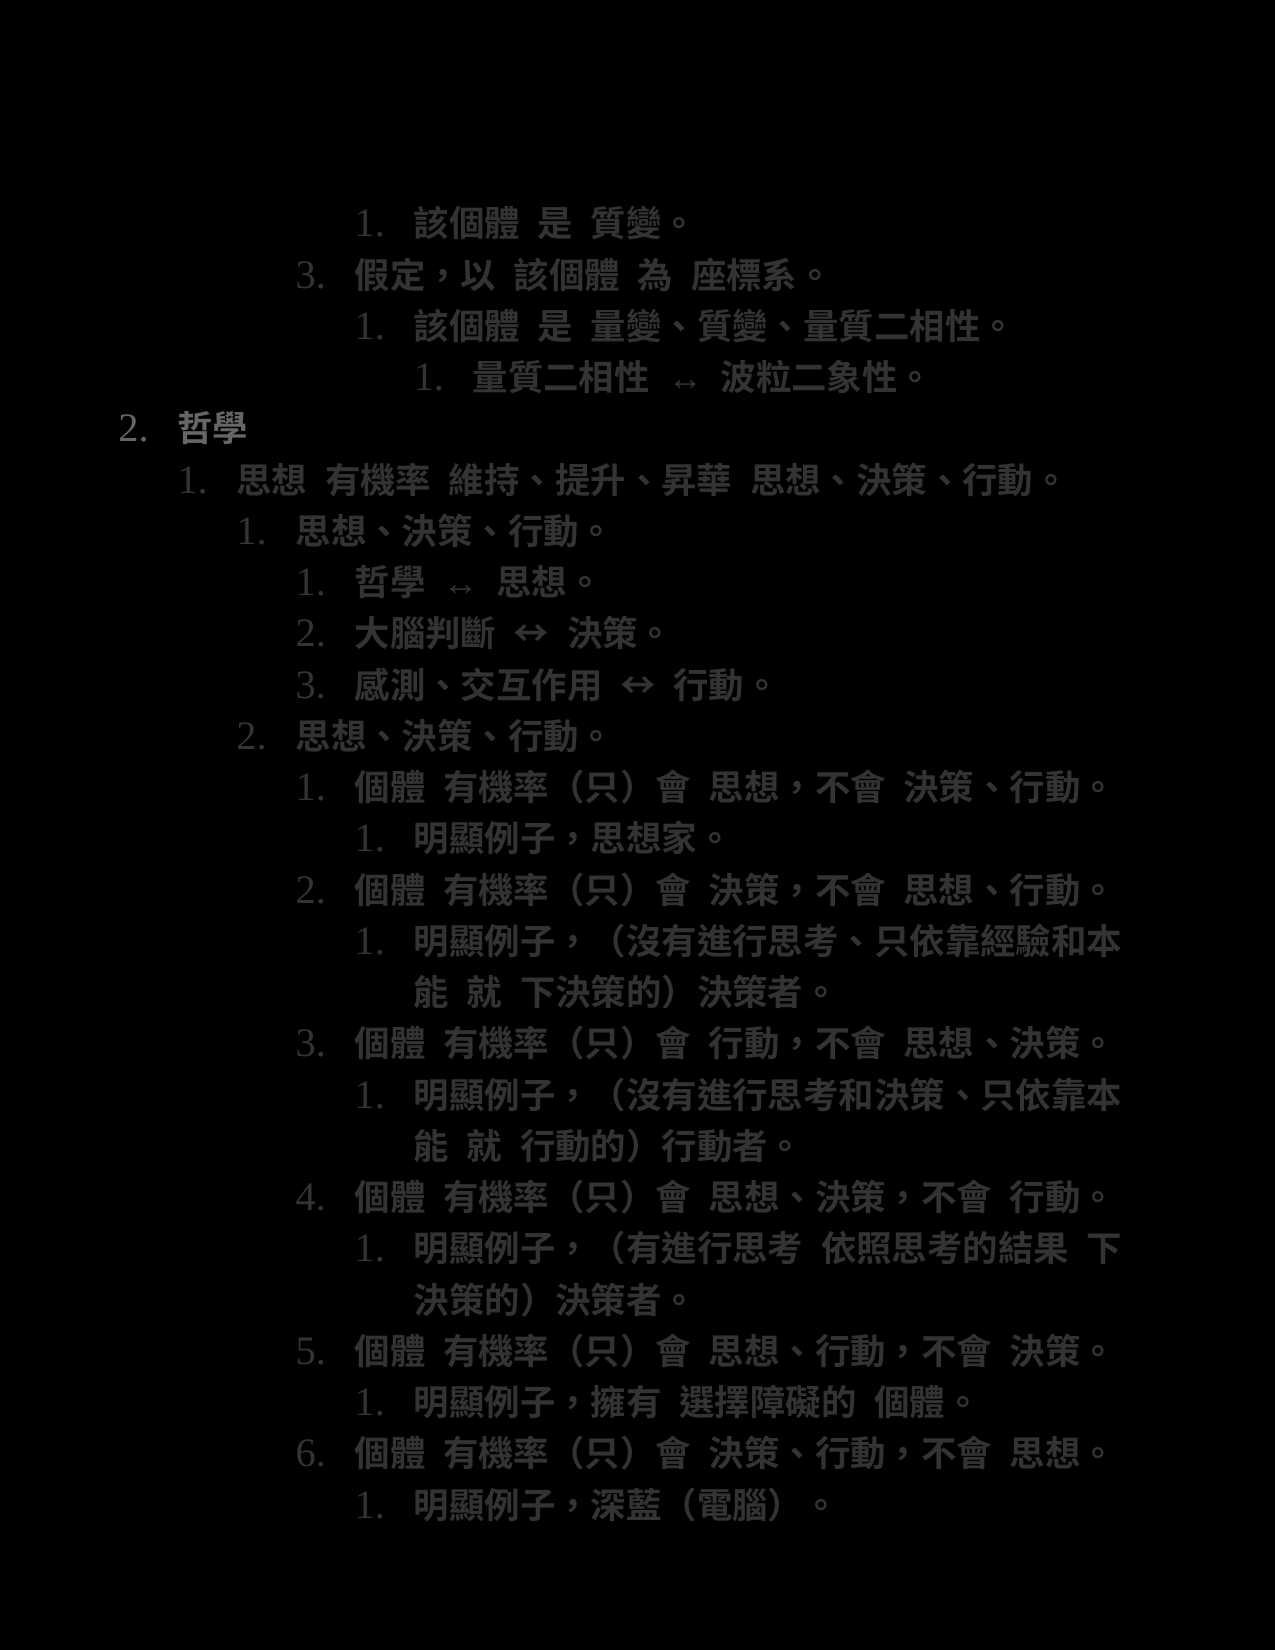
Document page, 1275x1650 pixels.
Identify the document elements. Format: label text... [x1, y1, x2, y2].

list 個體 有機率（只）會 決策，不會 思想、行動。 [295, 862, 1157, 913]
list 個體 有機率（只）會 思想，不會 決策、行動。 [295, 759, 1157, 811]
list 思想 有機率 維持、提升、昇華 思想、決策、行動。 [177, 452, 1157, 503]
list 量質二相性 ↔ 波粒二象性。 [413, 349, 1157, 401]
list 大腦判斷 ↔ 決策。 [295, 606, 1157, 657]
list 個體 有機率（只）會 行動，不會 思想、決策。 [295, 1016, 1157, 1067]
list 個體 有機率（只）會 思想、決策，不會 行動。 [295, 1169, 1157, 1221]
list 明顯例子，（沒有進行思考和決策、只依靠本能 就 行動的）行動者。 [354, 1067, 1157, 1169]
list 思想、決策、行動。 [236, 503, 1157, 554]
list 明顯例子，（有進行思考 依照思考的結果 下決策的）決策者。 [354, 1221, 1157, 1323]
list 明顯例子，深藍（電腦）。 [354, 1477, 1157, 1528]
list 該個體 是 質變。 [354, 196, 1157, 247]
list 個體 有機率（只）會 決策、行動，不會 思想。 [295, 1426, 1157, 1477]
list 思想、決策、行動。 [236, 708, 1157, 759]
list 明顯例子，擁有 選擇障礙的 個體。 [354, 1374, 1157, 1426]
list 明顯例子，（沒有進行思考、只依靠經驗和本能 就 下決策的）決策者。 [354, 913, 1157, 1016]
list 哲學 [118, 401, 1157, 452]
list 個體 有機率（只）會 思想、行動，不會 決策。 [295, 1323, 1157, 1374]
list 感測、交互作用 ↔ 行動。 [295, 657, 1157, 708]
list 哲學 ↔ 思想。 [295, 554, 1157, 606]
list 明顯例子，思想家。 [354, 811, 1157, 862]
list 該個體 是 量變、質變、量質二相性。 [354, 298, 1157, 349]
list 假定，以 該個體 為 座標系。 [295, 247, 1157, 298]
